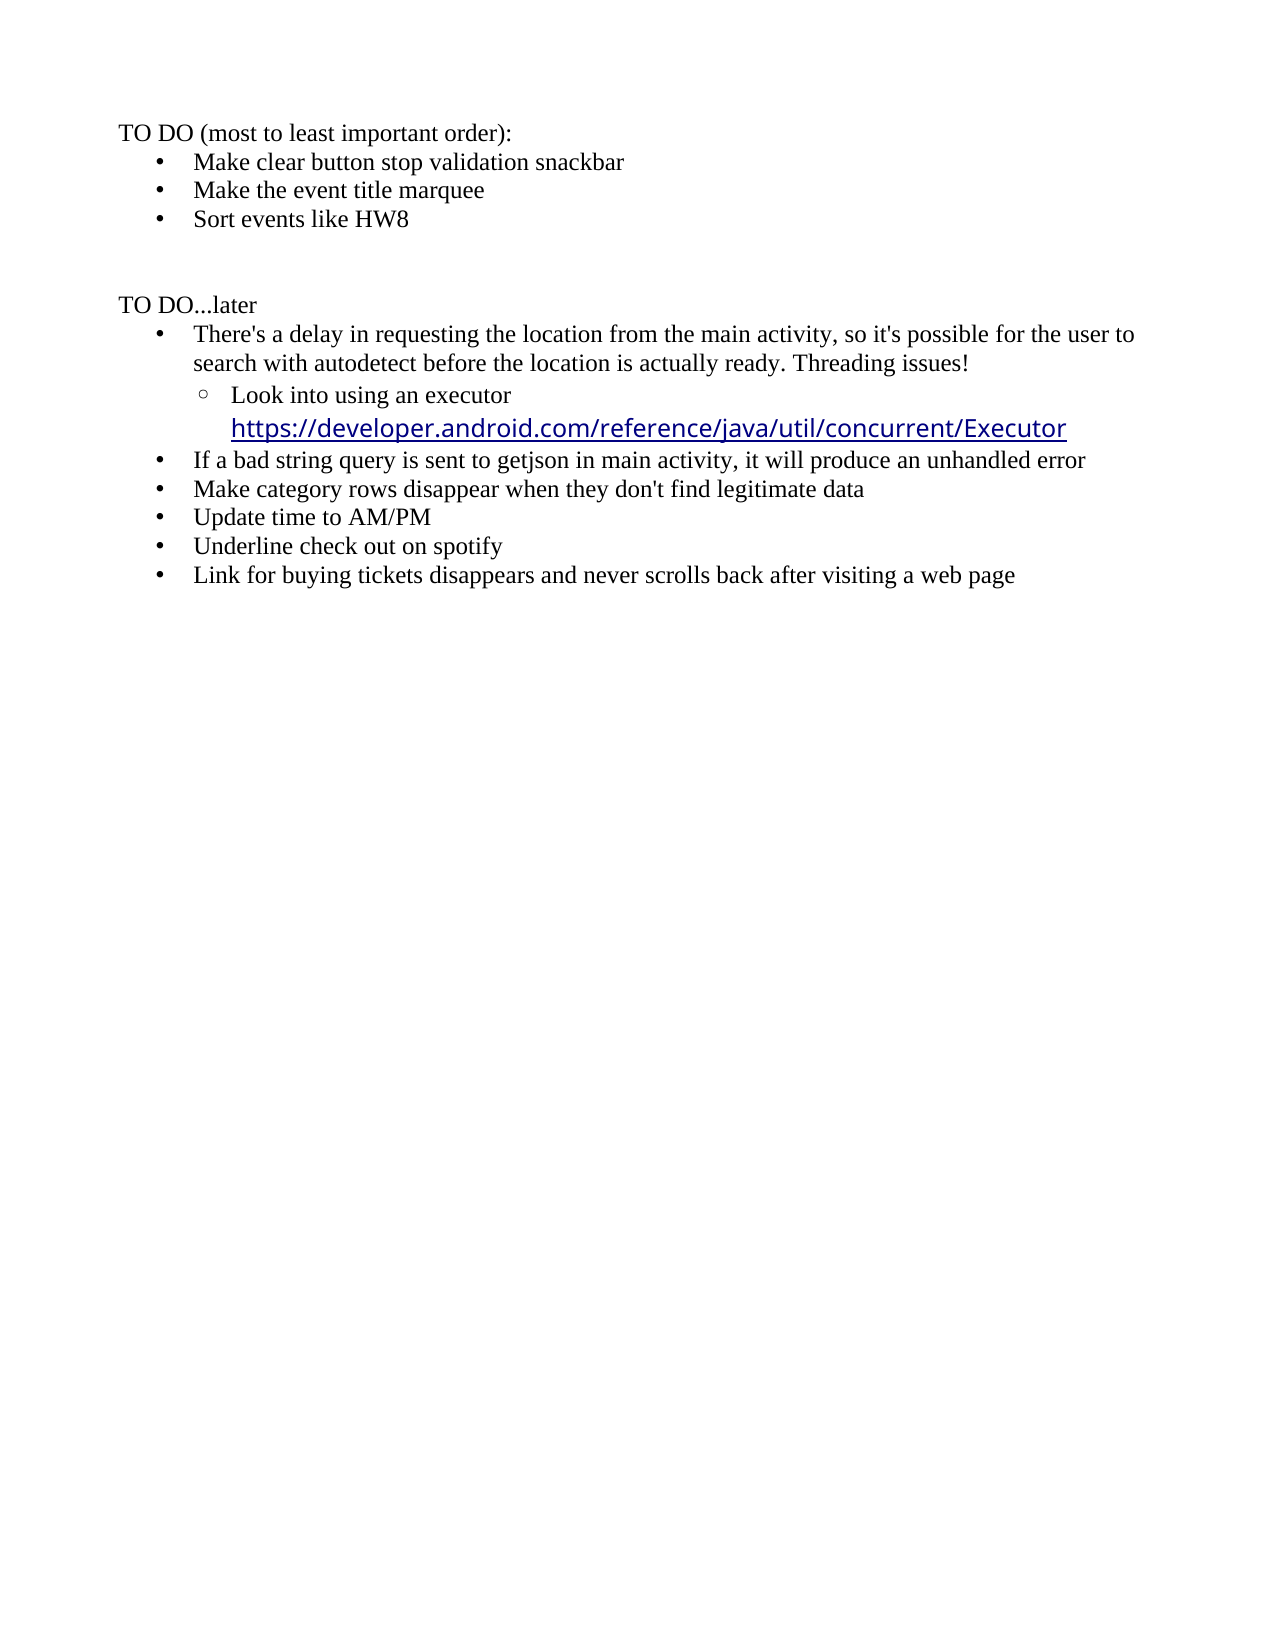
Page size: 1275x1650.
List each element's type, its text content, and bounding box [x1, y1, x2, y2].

list If a bad string query is sent to getjson in main activity, it will produce an unhandled error [156, 445, 1157, 474]
list Update time to AM/PM [156, 502, 1157, 531]
list There's a delay in requesting the location from the main activity, so it's possible for the user to search with autodetect before the location is actually ready. Threading issues! [156, 319, 1157, 377]
list Underline check out on spotify [156, 531, 1157, 560]
list Look into using an executor https://developer.android.com/reference/java/util/concurrent/Executor [193, 377, 1157, 445]
list Make category rows disappear when they don't find legitimate data [156, 474, 1157, 502]
list Link for buying tickets disappears and never scrolls back after visiting a web page [156, 560, 1157, 589]
text TO DO...later [118, 291, 1157, 319]
list Make the event title marquee [156, 176, 1157, 204]
list Sort events like HW8 [156, 204, 1157, 233]
list Make clear button stop validation snackbar [156, 147, 1157, 176]
text TO DO (most to least important order): [118, 118, 1157, 147]
